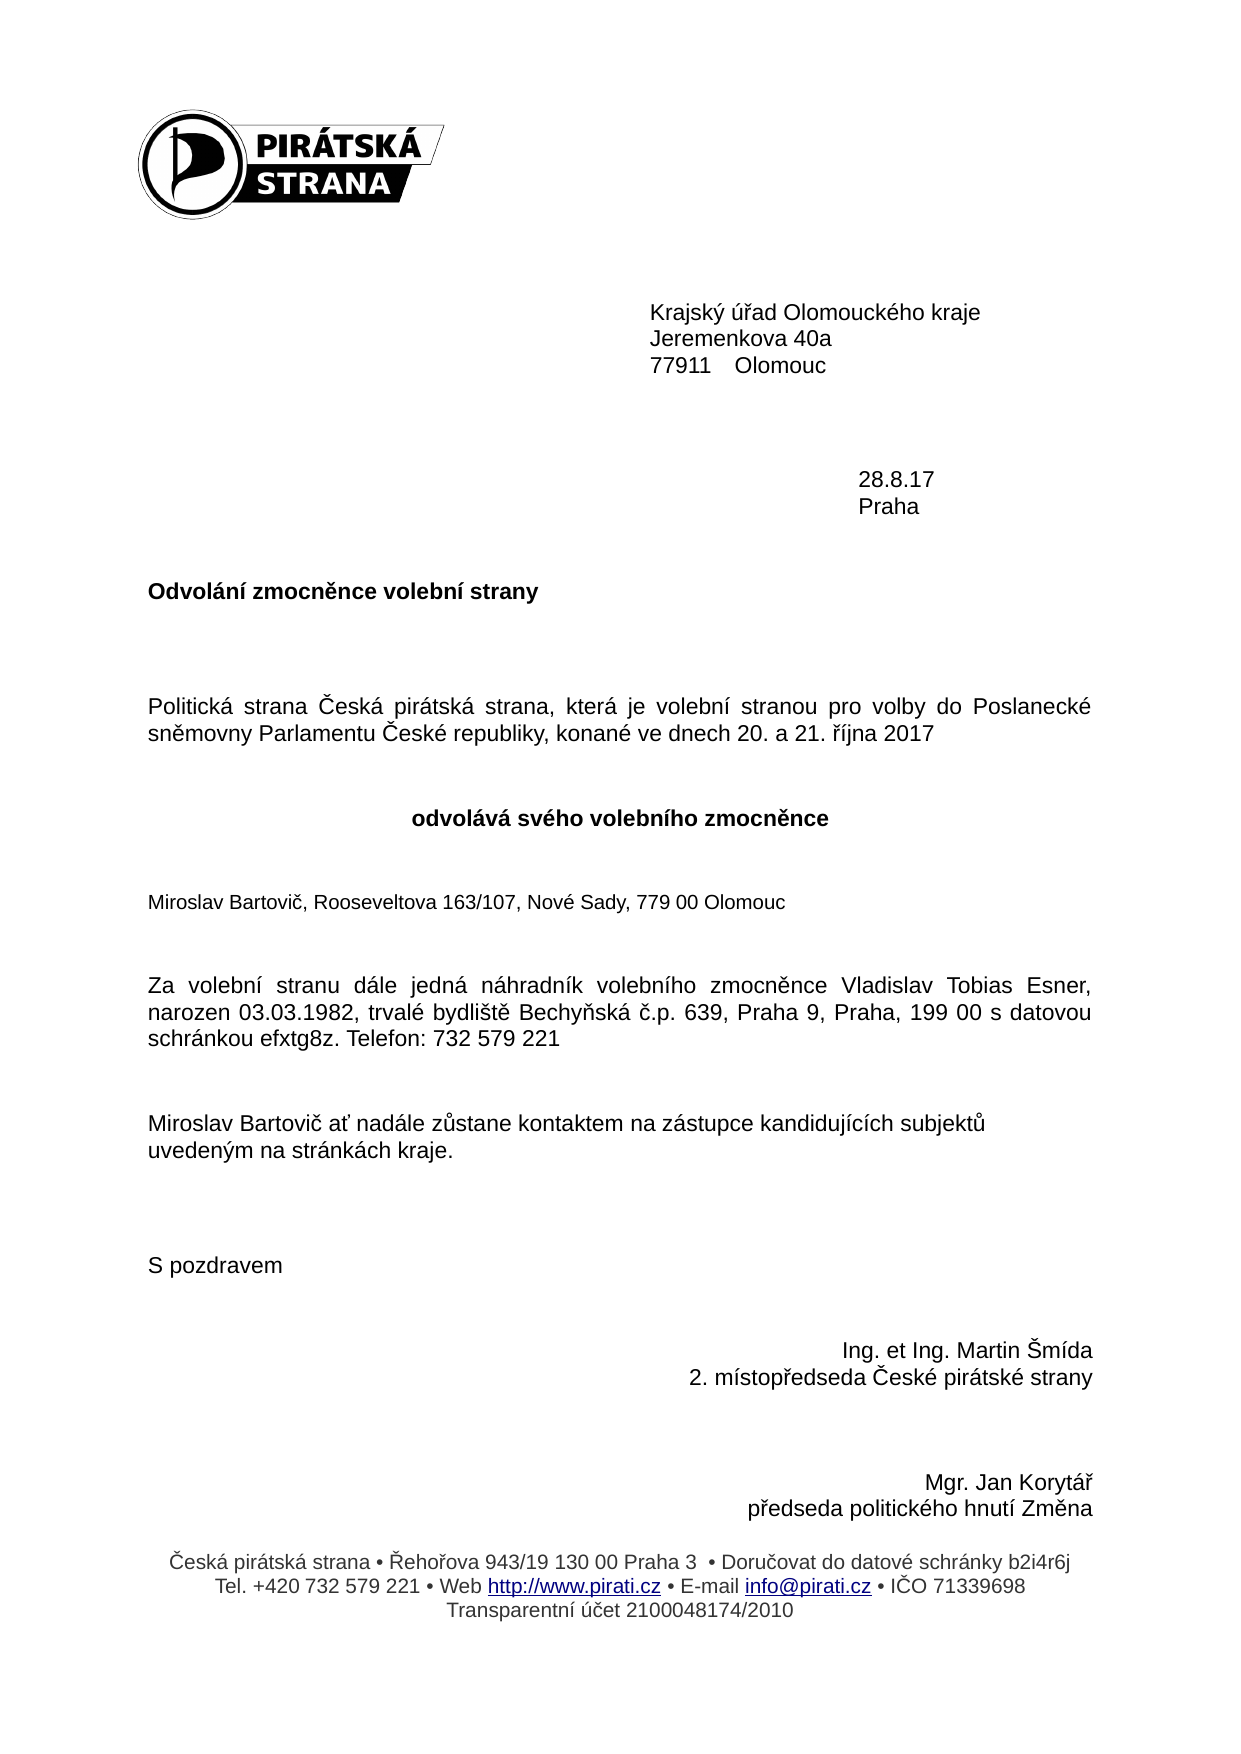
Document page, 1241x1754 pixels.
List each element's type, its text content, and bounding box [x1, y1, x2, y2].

table_cell [148, 493, 384, 519]
text S pozdravem [148, 1252, 1093, 1278]
table_header [384, 466, 620, 493]
text 2. místopředseda České pirátské strany [148, 1363, 1093, 1390]
text Miroslav Bartovič ať nadále zůstane kontaktem na zástupce kandidujících subjektů uvedeným na stránkách kraje. [148, 1110, 1093, 1163]
text Miroslav Bartovič, Rooseveltova 163/107, Nové Sady, 779 00 Olomouc [148, 890, 1093, 913]
table_cell [384, 493, 620, 519]
table_header [148, 466, 384, 493]
text předseda politického hnutí Změna [148, 1495, 1093, 1522]
text Odvolání zmocněnce volební strany [148, 578, 1093, 604]
text Mgr. Jan Korytář [148, 1469, 1093, 1495]
picture [123, 94, 458, 234]
text ­Krajský úřad Olomouckého kraje Jeremenkova 40a 77911 Olomouc [649, 299, 1093, 378]
table_header [620, 466, 857, 493]
text Ing. et Ing. Martin Šmída [148, 1337, 1093, 1363]
text Politická strana Česká pirátská strana, která je volební stranou pro volby do Poslanecké sněmovny Parlamentu České republiky, konané ve dnech 20. a 21. října 2017 [148, 693, 1093, 746]
text Za volební stranu dále jedná náhradník volebního zmocněnce Vladislav Tobias Esner, narozen 03.03.1982, trvalé bydliště Bechyňská č.p. 639, Praha 9, Praha, 199 00 s datovou schránkou efxtg8z. Telefon: 732 579 221 [148, 972, 1093, 1051]
table_header 28.8.17 [857, 466, 1092, 493]
table_cell Praha [857, 493, 1092, 519]
text odvolává svého volebního zmocněnce [148, 805, 1093, 831]
table_cell [620, 493, 857, 519]
